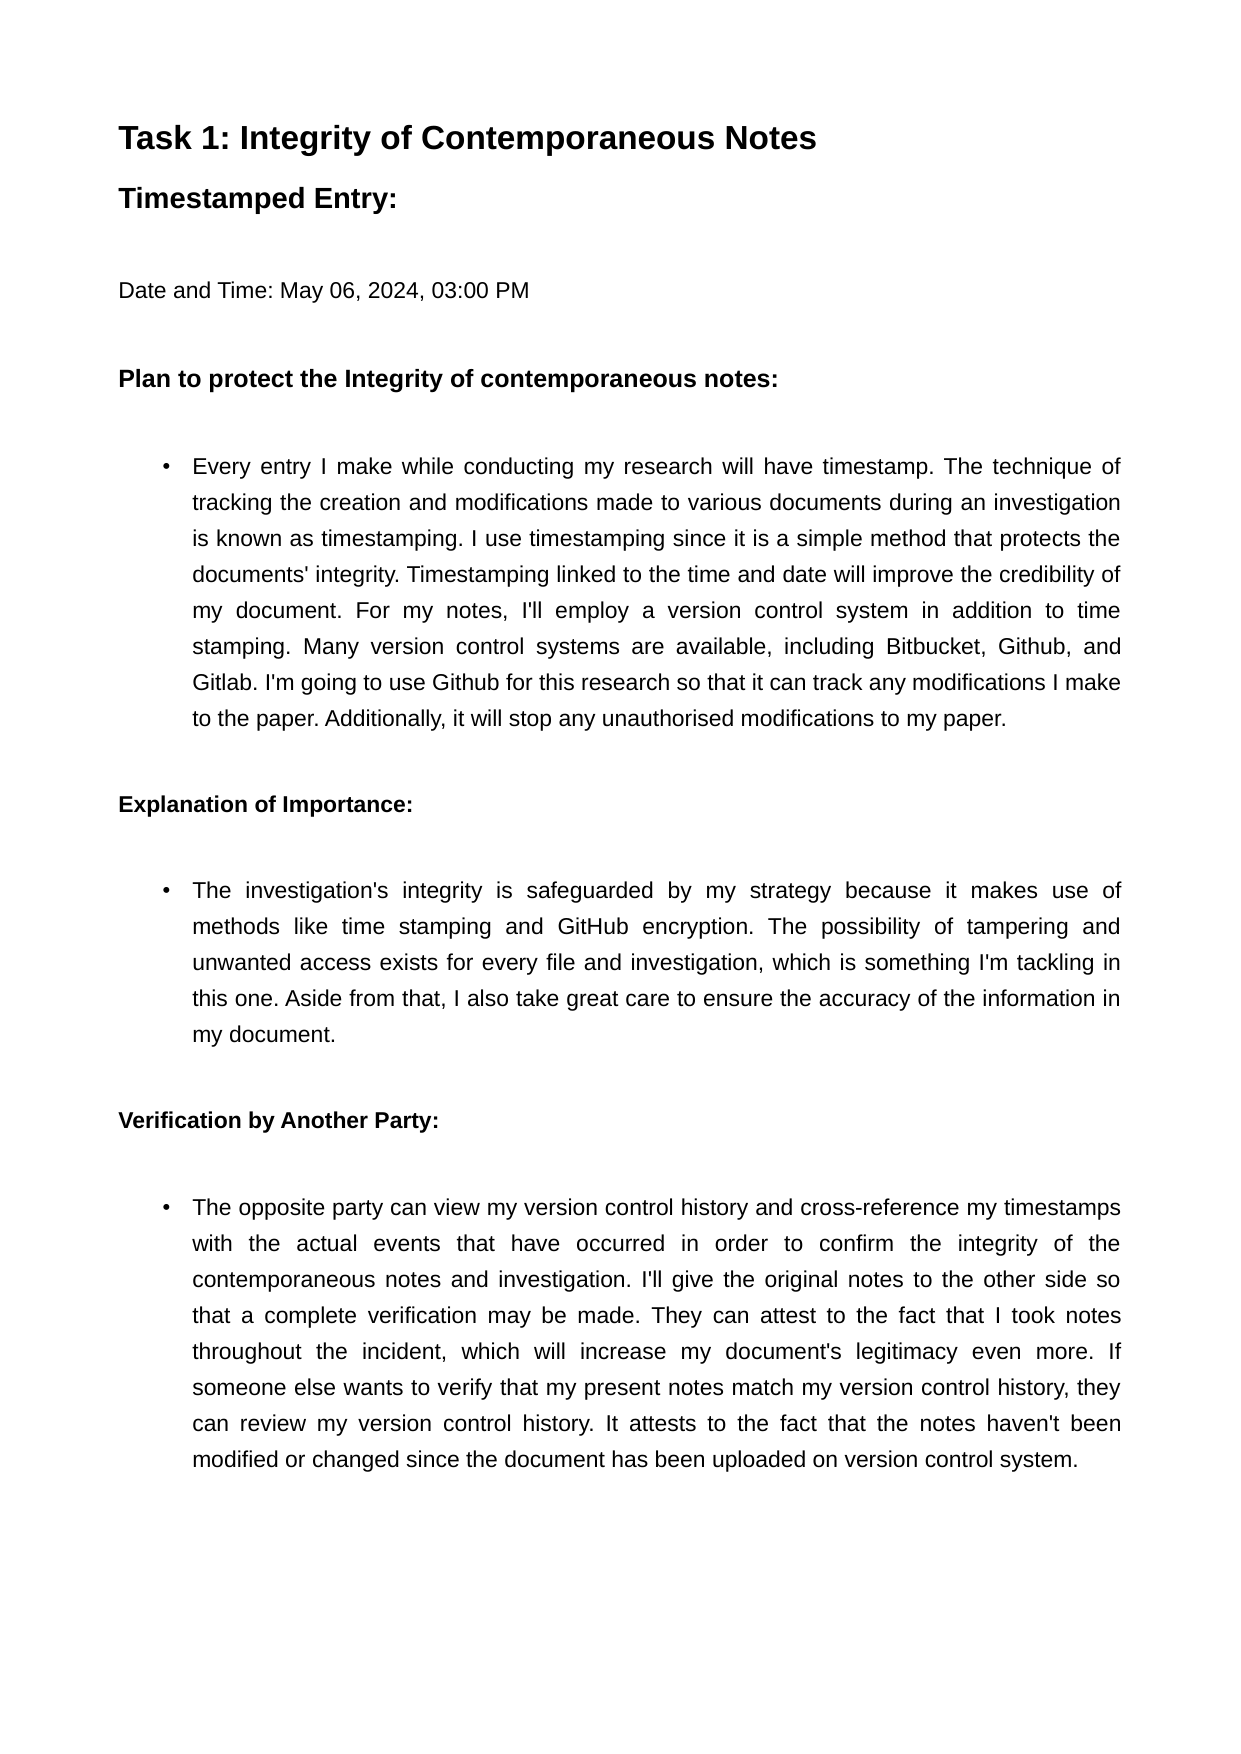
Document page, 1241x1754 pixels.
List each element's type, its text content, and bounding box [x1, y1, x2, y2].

text Timestamped Entry: [118, 182, 1122, 215]
text Date and Time: May 06, 2024, 03:00 PM [118, 277, 1122, 304]
text Task 1: Integrity of Contemporaneous Notes [118, 118, 1122, 157]
text Plan to protect the Integrity of contemporaneous notes: [118, 363, 1122, 392]
text Verification by Another Party: [118, 1107, 1122, 1134]
text Explanation of Importance: [118, 791, 1122, 818]
list Every entry I make while conducting my research will have timestamp. The technique of tracking the creation and modifications made to various documents during an investigation is known as timestamping. I use timestamping since it is a simple method that protects the documents' integrity. Timestamping linked to the time and date will improve the credibility of my document. For my notes, I'll employ a version control system in addition to time stamping. Many version control systems are available, including Bitbucket, Github, and Gitlab. I'm going to use Github for this research so that it can track any modifications I make to the paper. Additionally, it will stop any unauthorised modifications to my paper. [162, 453, 1122, 732]
list The opposite party can view my version control history and cross-reference my timestamps with the actual events that have occurred in order to confirm the integrity of the contemporaneous notes and investigation. I'll give the original notes to the other side so that a complete verification may be made. They can attest to the fact that I took notes throughout the incident, which will increase my document's legitimacy even more. If someone else wants to verify that my present notes match my version control history, they can review my version control history. It attests to the fact that the notes haven't been modified or changed since the document has been uploaded on version control system. [162, 1193, 1122, 1472]
list The investigation's integrity is safeguarded by my strategy because it makes use of methods like time stamping and GitHub encryption. The possibility of tampering and unwanted access exists for every file and investigation, which is something I'm tackling in this one. Aside from that, I also take great care to ensure the accuracy of the information in my document. [162, 877, 1122, 1048]
